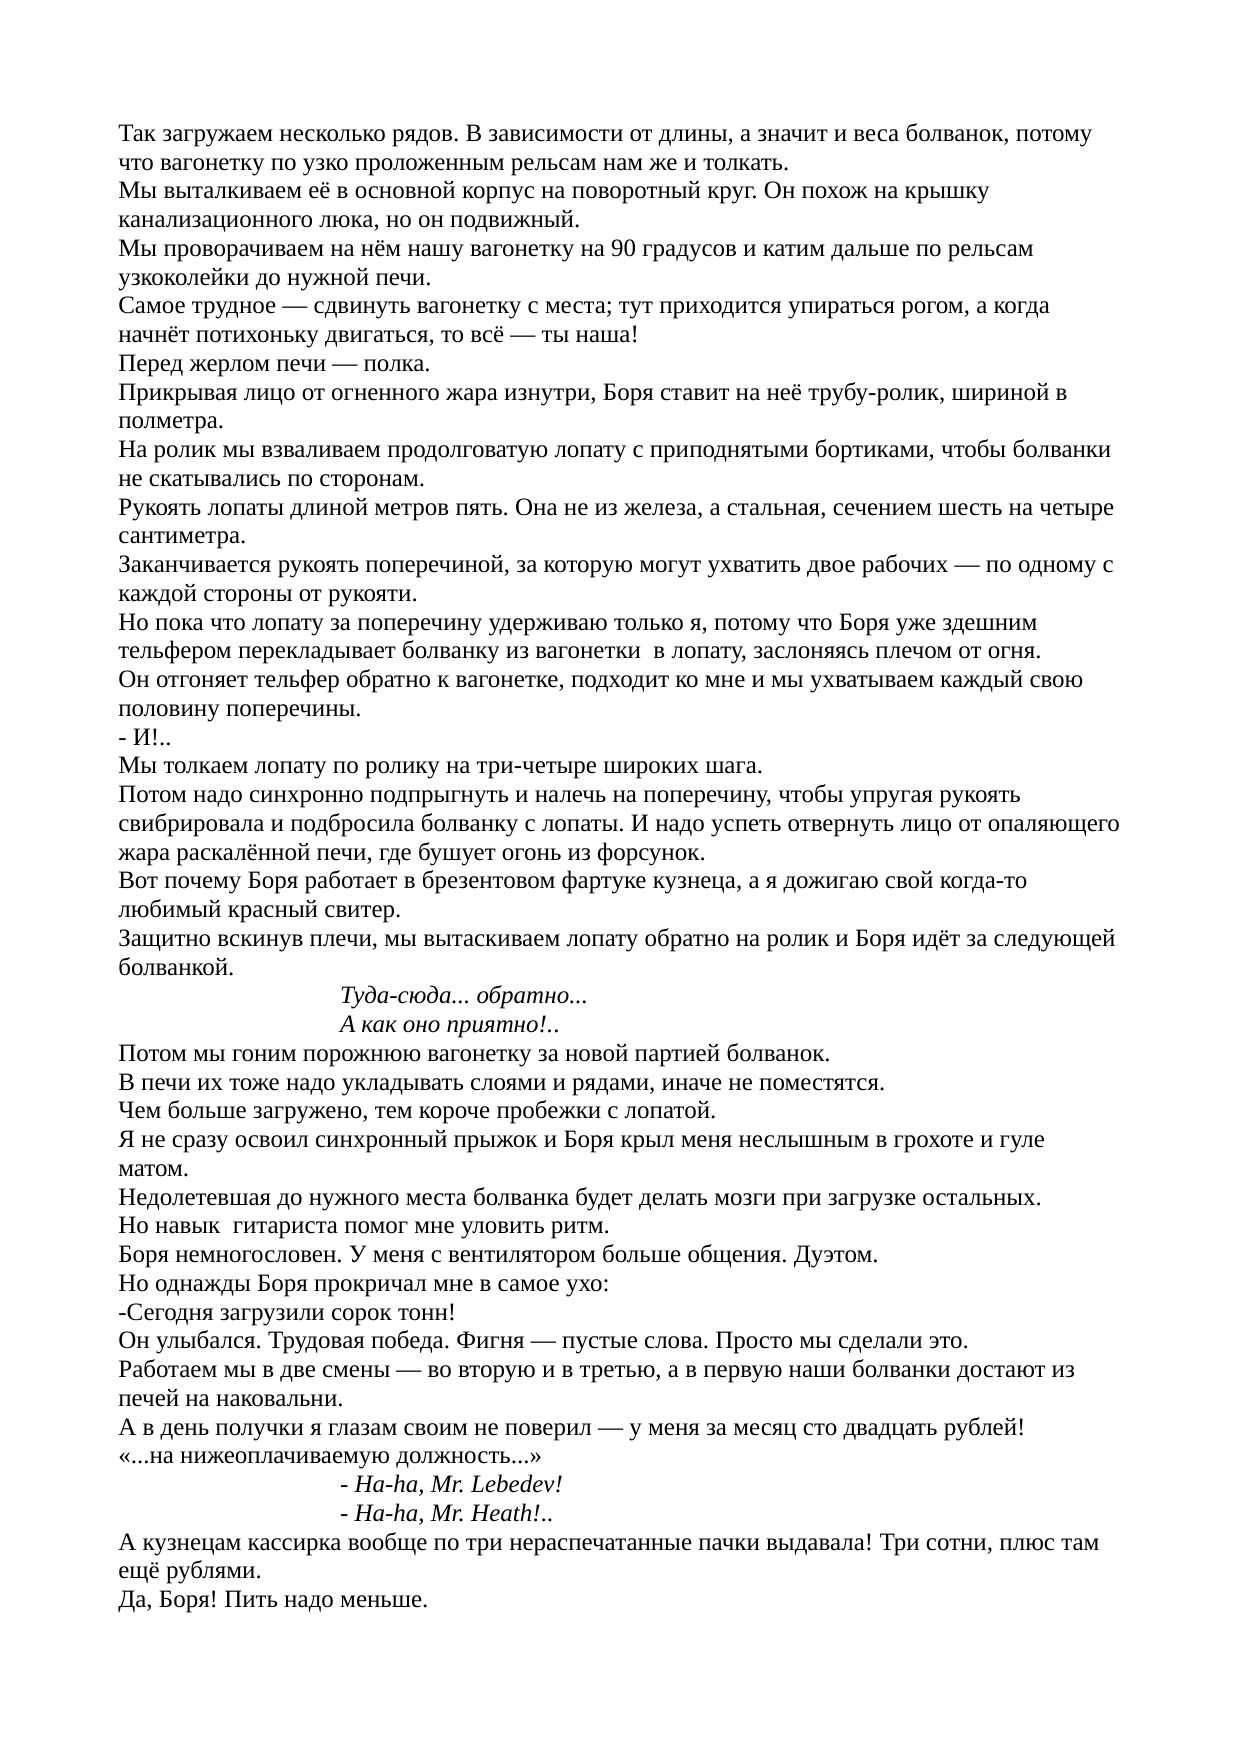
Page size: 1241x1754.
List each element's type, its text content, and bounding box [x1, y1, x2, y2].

text «...на нижеоплачиваемую должность...» [118, 1441, 1122, 1469]
text На ролик мы взваливаем продолговатую лопату с приподнятыми бортиками, чтобы болванки не скатывались по сторонам. [118, 434, 1122, 492]
text - Ha-ha, Mr. Heath!.. [118, 1498, 1122, 1527]
text Рукоять лопаты длиной метров пять. Она не из железа, а стальная, сечением шесть на четыре сантиметра. [118, 492, 1122, 549]
text - И!.. [118, 722, 1122, 751]
text Мы проворачиваем на нём нашу вагонетку на 90 градусов и катим дальше по рельсам узкоколейки до нужной печи. [118, 233, 1122, 291]
text Защитно вскинув плечи, мы вытаскиваем лопату обратно на ролик и Боря идёт за следующей болванкой. [118, 923, 1122, 981]
text Потом мы гоним порожнюю вагонетку за новой партией болванок. [118, 1038, 1122, 1067]
text -Сегодня загрузили сорок тонн! [118, 1297, 1122, 1326]
text Вот почему Боря работает в брезентовом фартуке кузнеца, а я дожигаю свой когда-то любимый красный свитер. [118, 866, 1122, 923]
text А кузнецам кассирка вообще по три нераспечатанные пачки выдавала! Три сотни, плюс там ещё рублями. [118, 1527, 1122, 1584]
text Самое трудное — сдвинуть вагонетку с места; тут приходится упираться рогом, а когда начнёт потихоньку двигаться, то всё — ты наша! [118, 291, 1122, 348]
text Он отгоняет тельфер обратно к вагонетке, подходит ко мне и мы ухватываем каждый свою половину поперечины. [118, 664, 1122, 722]
text Работаем мы в две смены — во вторую и в третью, а в первую наши болванки достают из печей на наковальни. [118, 1354, 1122, 1412]
text Туда-сюда... обратно... [118, 981, 1122, 1009]
text Да, Боря! Пить надо меньше. [118, 1584, 1122, 1613]
text В печи их тоже надо укладывать слоями и рядами, иначе не поместятся. [118, 1067, 1122, 1096]
text Он улыбался. Трудовая победа. Фигня — пустые слова. Просто мы сделали это. [118, 1326, 1122, 1354]
text Мы толкаем лопату по ролику на три-четыре широких шага. [118, 751, 1122, 779]
text Мы выталкиваем её в основной корпус на поворотный круг. Он похож на крышку канализационного люка, но он подвижный. [118, 176, 1122, 233]
text Заканчивается рукоять поперечиной, за которую могут ухватить двое рабочих — по одному с каждой стороны от рукояти. [118, 549, 1122, 607]
text Так загружаем несколько рядов. В зависимости от длины, а значит и веса болванок, потому что вагонетку по узко проложенным рельсам нам же и толкать. [118, 118, 1122, 176]
text Перед жерлом печи — полка. [118, 348, 1122, 377]
text Боря немногословен. У меня с вентилятором больше общения. Дуэтом. [118, 1239, 1122, 1268]
text Чем больше загружено, тем короче пробежки с лопатой. [118, 1096, 1122, 1124]
text - Ha-ha, Mr. Lebedev! [118, 1469, 1122, 1498]
text А как оно приятно!.. [118, 1009, 1122, 1038]
text Но навык гитариста помог мне уловить ритм. [118, 1211, 1122, 1239]
text А в день получки я глазам своим не поверил — у меня за месяц сто двадцать рублей! [118, 1412, 1122, 1441]
text Но пока что лопату за поперечину удерживаю только я, потому что Боря уже здешним тельфером перекладывает болванку из вагонетки в лопату, заслоняясь плечом от огня. [118, 607, 1122, 664]
text Недолетевшая до нужного места болванка будет делать мозги при загрузке остальных. [118, 1182, 1122, 1211]
text Но однажды Боря прокричал мне в самое ухо: [118, 1268, 1122, 1297]
text Потом надо синхронно подпрыгнуть и налечь на поперечину, чтобы упругая рукоять свибрировала и подбросила болванку с лопаты. И надо успеть отвернуть лицо от опаляющего жара раскалённой печи, где бушует огонь из форсунок. [118, 779, 1122, 866]
text Я не сразу освоил синхронный прыжок и Боря крыл меня неслышным в грохоте и гуле матом. [118, 1124, 1122, 1182]
text Прикрывая лицо от огненного жара изнутри, Боря ставит на неё трубу-ролик, шириной в полметра. [118, 377, 1122, 434]
